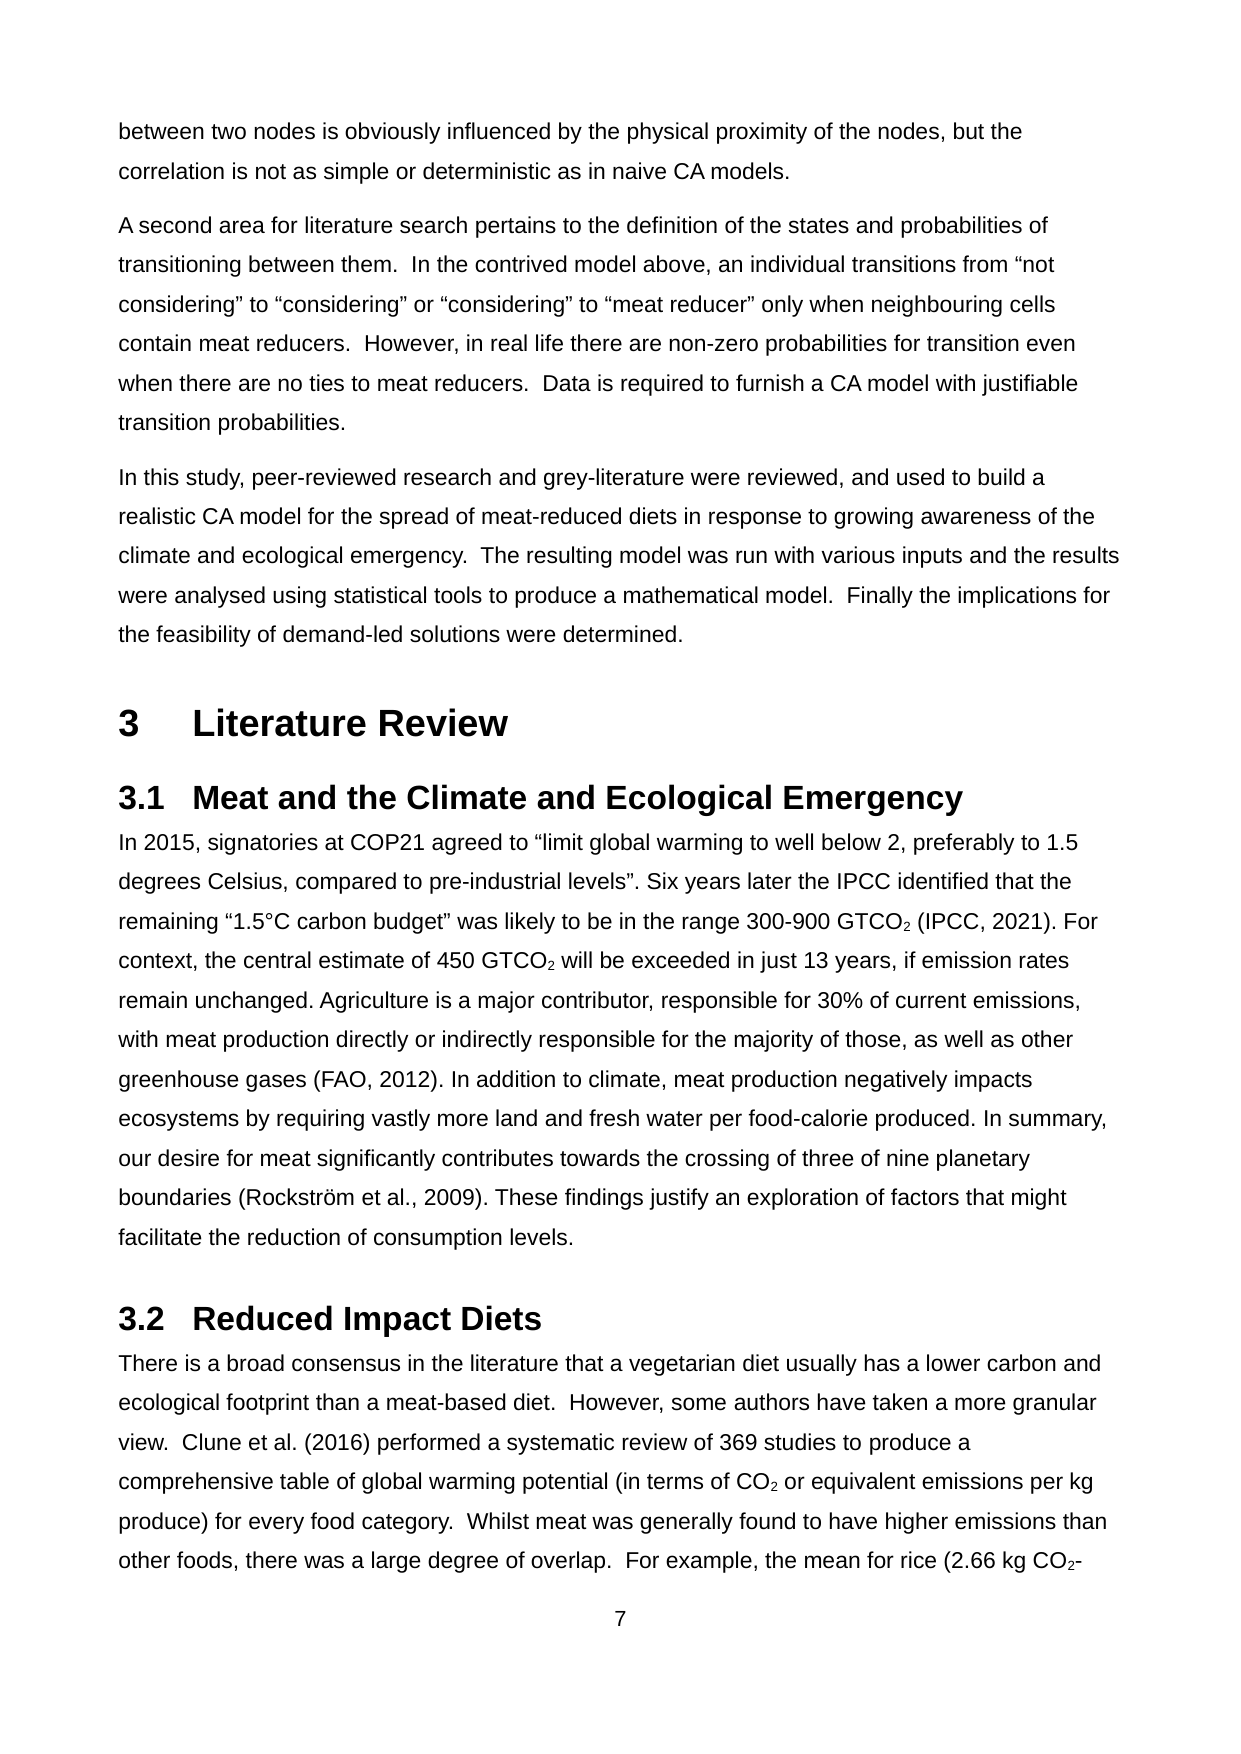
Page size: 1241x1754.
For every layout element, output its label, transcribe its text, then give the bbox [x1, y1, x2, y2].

subtitle Reduced Impact Diets [118, 1299, 1122, 1337]
text There is a broad consensus in the literature that a vegetarian diet usually has a lower carbon and ecological footprint than a meat-based diet. However, some authors have taken a more granular view. Clune et al. (2016) performed a systematic review of 369 studies to produce a comprehensive table of global warming potential (in terms of CO2 or equivalent emissions per kg produce) for every food category. Whilst meat was generally found to have higher emissions than other foods, there was a large degree of overlap. For example, the mean for rice (2.66 kg CO2- [118, 1350, 1122, 1574]
text A second area for literature search pertains to the definition of the states and probabilities of transitioning between them. In the contrived model above, an individual transitions from “not considering” to “considering” or “considering” to “meat reducer” only when neighbouring cells contain meat reducers. However, in real life there are non-zero probabilities for transition even when there are no ties to meat reducers. Data is required to furnish a CA model with justifiable transition probabilities. [118, 212, 1122, 436]
subtitle Literature Review [118, 701, 1122, 744]
subtitle Meat and the Climate and Ecological Emergency [118, 778, 1122, 816]
text between two nodes is obviously influenced by the physical proximity of the nodes, but the correlation is not as simple or deterministic as in naive CA models. [118, 118, 1122, 184]
text In 2015, signatories at COP21 agreed to “limit global warming to well below 2, preferably to 1.5 degrees Celsius, compared to pre-industrial levels”. Six years later the IPCC identified that the remaining “1.5°C carbon budget” was likely to be in the range 300-900 GTCO2 (IPCC, 2021). For context, the central estimate of 450 GTCO2 will be exceeded in just 13 years, if emission rates remain unchanged. Agriculture is a major contributor, responsible for 30% of current emissions, with meat production directly or indirectly responsible for the majority of those, as well as other greenhouse gases (FAO, 2012). In addition to climate, meat production negatively impacts ecosystems by requiring vastly more land and fresh water per food-calorie produced. In summary, our desire for meat significantly contributes towards the crossing of three of nine planetary boundaries (Rockström et al., 2009). These findings justify an exploration of factors that might facilitate the reduction of consumption levels. [118, 829, 1122, 1250]
text In this study, peer-reviewed research and grey-literature were reviewed, and used to build a realistic CA model for the spread of meat-reduced diets in response to growing awareness of the climate and ecological emergency. The resulting model was run with various inputs and the results were analysed using statistical tools to produce a mathematical model. Finally the implications for the feasibility of demand-led solutions were determined. [118, 463, 1122, 648]
